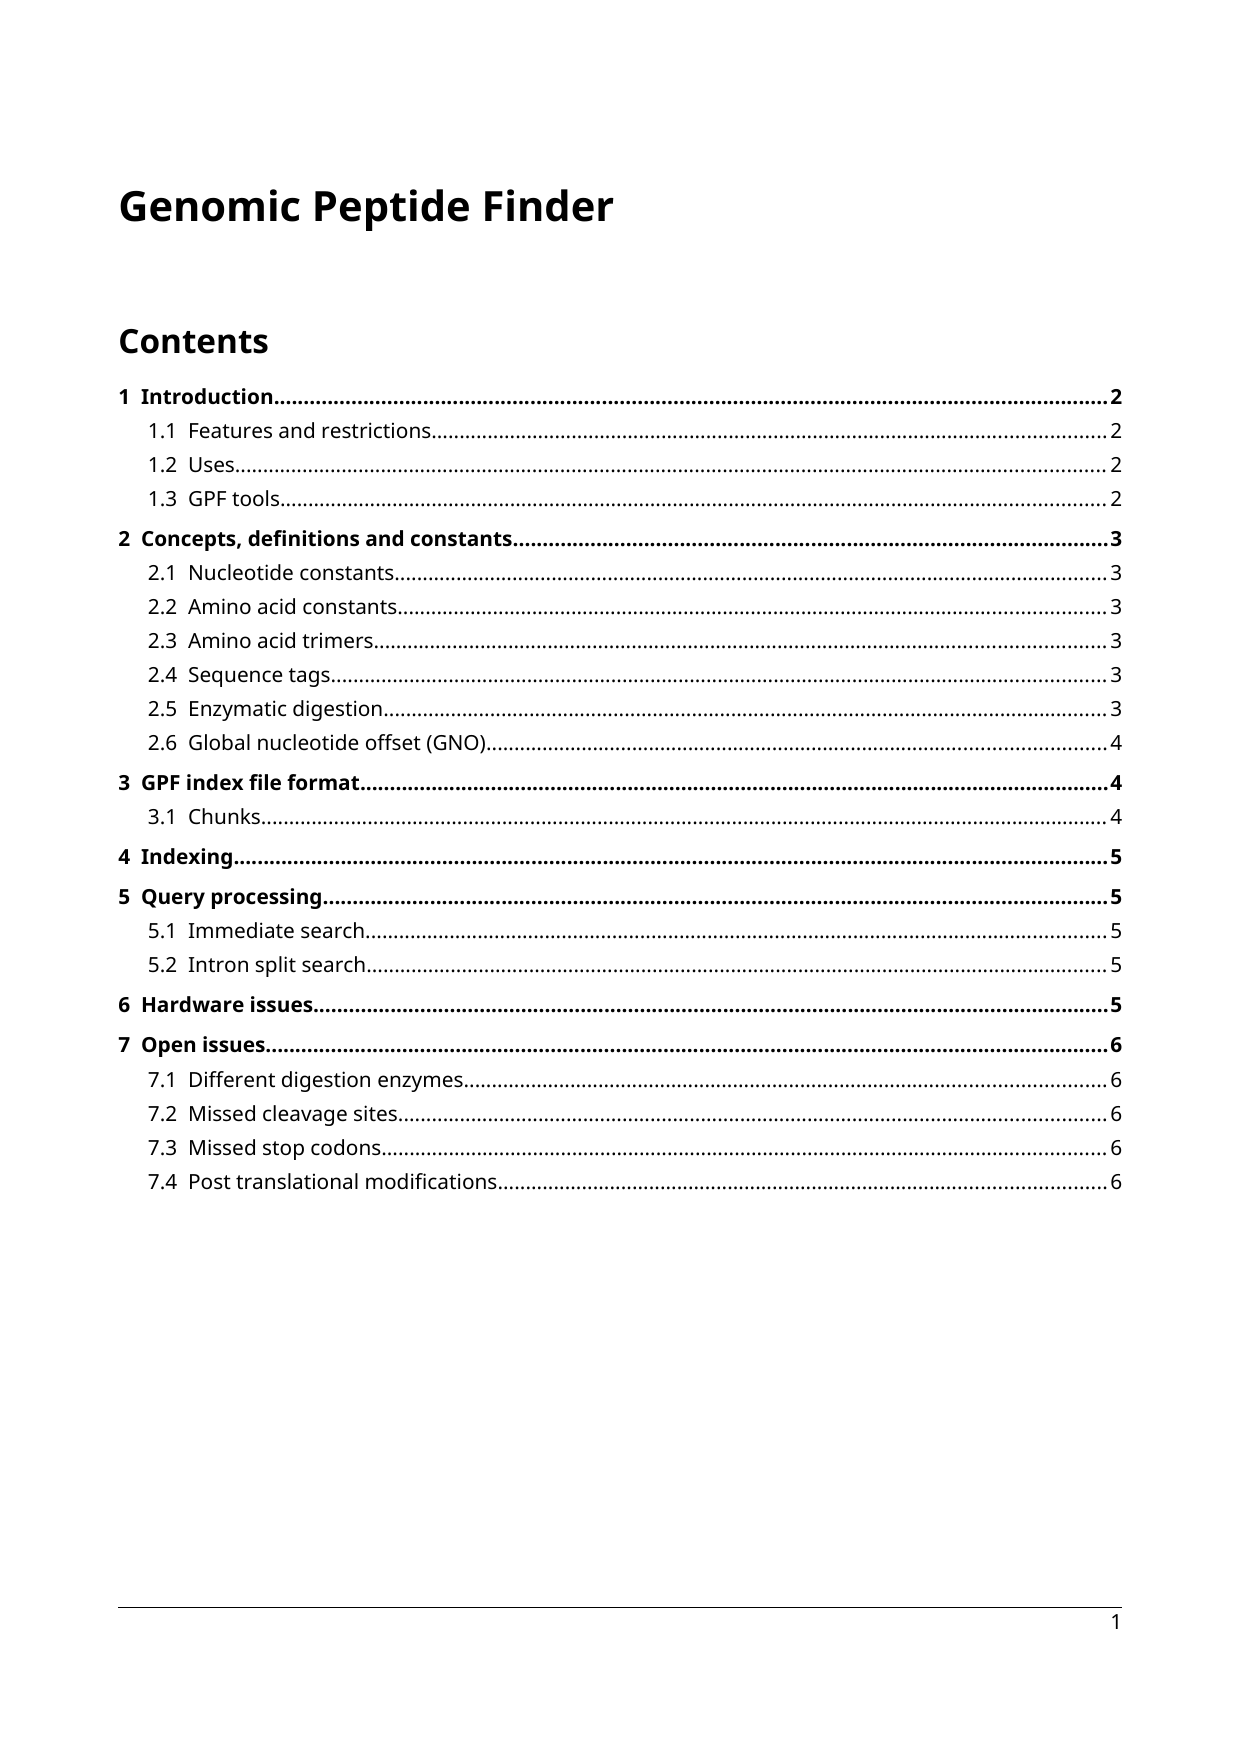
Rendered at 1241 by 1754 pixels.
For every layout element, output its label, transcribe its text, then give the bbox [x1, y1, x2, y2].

subtitle Contents [118, 318, 1122, 363]
text 6 Hardware issues 5 [118, 991, 1122, 1019]
text 1.2 Uses 2 [148, 450, 1122, 478]
text 2.2 Amino acid constants 3 [148, 592, 1122, 621]
text 4 Indexing 5 [118, 842, 1122, 871]
text 1.1 Features and restrictions 2 [148, 416, 1122, 444]
text 2.1 Nucleotide constants 3 [148, 558, 1122, 587]
text 7 Open issues 6 [118, 1031, 1122, 1059]
text 7.4 Post translational modifications 6 [148, 1167, 1122, 1195]
text 2.3 Amino acid trimers 3 [148, 626, 1122, 655]
text 5 Query processing 5 [118, 882, 1122, 911]
text 5.1 Immediate search 5 [148, 917, 1122, 945]
text 2 Concepts, definitions and constants 3 [118, 524, 1122, 552]
text 7.2 Missed cleavage sites 6 [148, 1099, 1122, 1127]
text 2.5 Enzymatic digestion 3 [148, 694, 1122, 723]
text 3.1 Chunks 4 [148, 802, 1122, 831]
text 2.4 Sequence tags 3 [148, 660, 1122, 689]
text 2.6 Global nucleotide offset (GNO) 4 [148, 728, 1122, 757]
text 3 GPF index file format 4 [118, 768, 1122, 797]
text 7.1 Different digestion enzymes 6 [148, 1065, 1122, 1093]
title Genomic Peptide Finder [118, 177, 1122, 234]
text 1 Introduction 2 [118, 382, 1122, 410]
text 5.2 Intron split search 5 [148, 951, 1122, 979]
text 7.3 Missed stop codons 6 [148, 1133, 1122, 1161]
text 1.3 GPF tools 2 [148, 484, 1122, 512]
